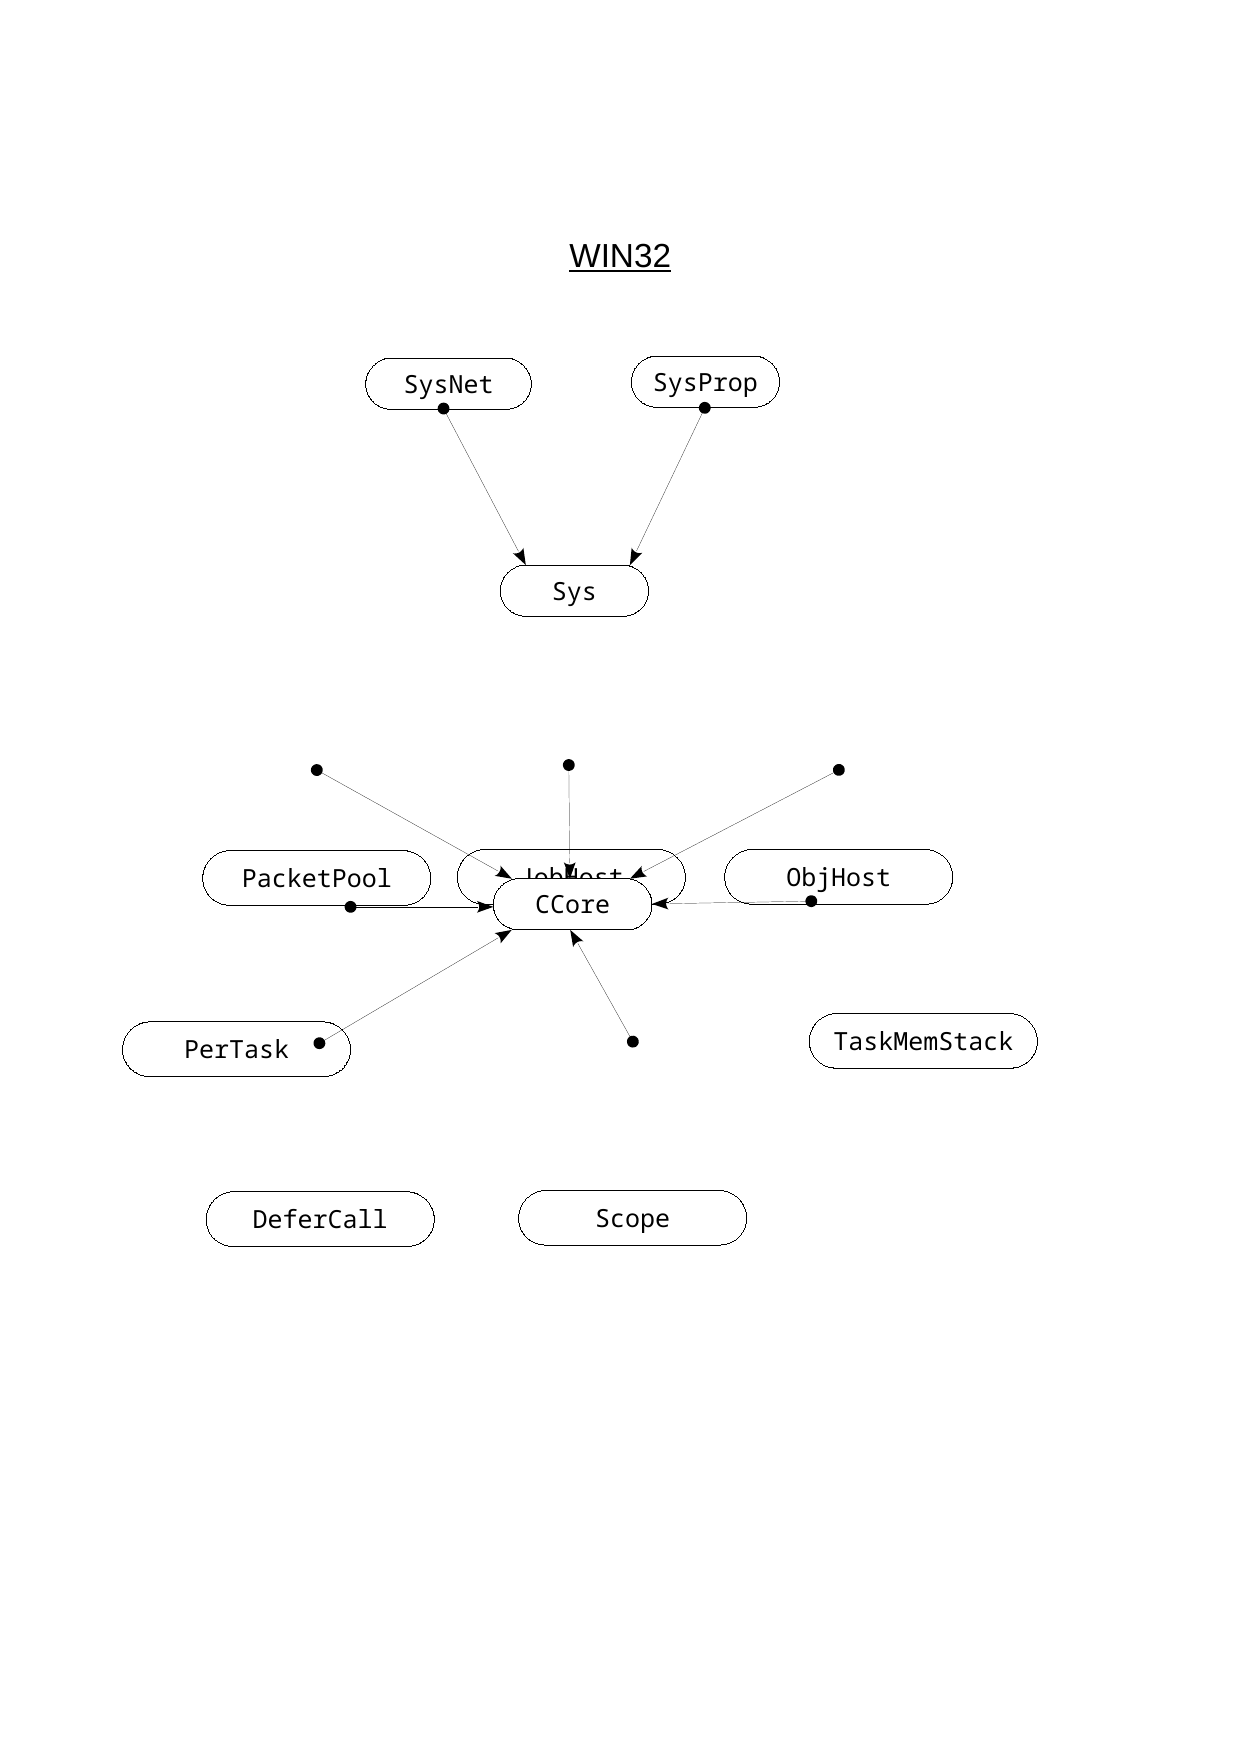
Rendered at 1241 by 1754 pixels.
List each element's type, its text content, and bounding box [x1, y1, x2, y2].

subtitle WIN32 [118, 236, 1122, 275]
